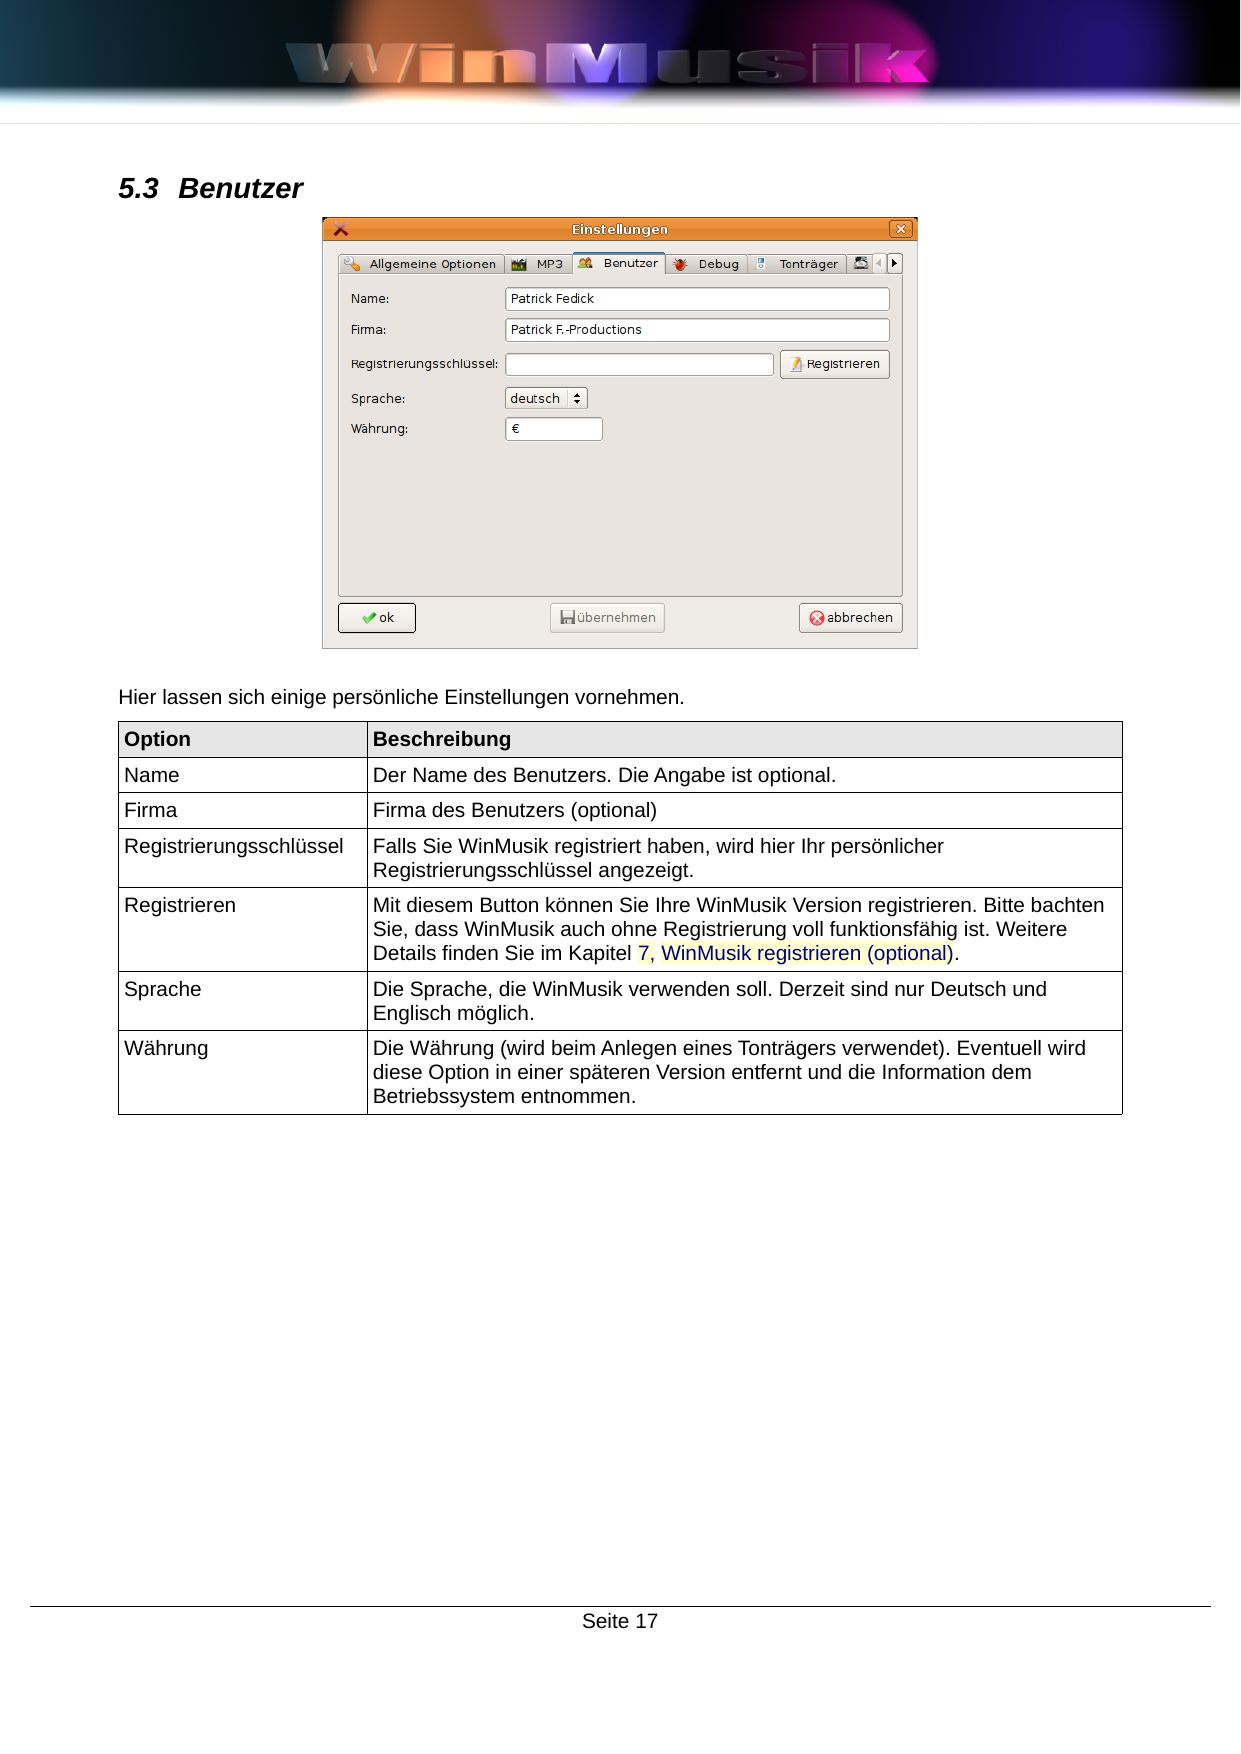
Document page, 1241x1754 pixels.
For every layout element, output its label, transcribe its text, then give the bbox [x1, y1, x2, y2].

table_cell Währung [119, 1031, 367, 1113]
table_cell Registrierungsschlüssel [119, 829, 367, 887]
table_cell Die Währung (wird beim Anlegen eines Tonträgers verwendet). Eventuell wird diese Option in einer späteren Version entfernt und die Information dem Betriebssystem entnommen. [368, 1031, 1122, 1113]
table_cell Name [119, 758, 367, 792]
table_cell Falls Sie WinMusik registriert haben, wird hier Ihr persönlicher Registrierungsschlüssel angezeigt. [368, 829, 1122, 887]
table_cell Firma [119, 793, 367, 828]
table_header Option [119, 722, 367, 757]
table_header Beschreibung [368, 722, 1122, 757]
table_cell Firma des Benutzers (optional) [368, 793, 1122, 828]
table_cell Der Name des Benutzers. Die Angabe ist optional. [368, 758, 1122, 792]
table_cell Registrieren [119, 888, 367, 971]
picture [322, 217, 918, 649]
table_cell Sprache [119, 972, 367, 1030]
text Hier lassen sich einige persönliche Einstellungen vornehmen. [118, 685, 1122, 709]
table_cell Mit diesem Button können Sie Ihre WinMusik Version registrieren. Bitte bachten Sie, dass WinMusik auch ohne Registrierung voll funktionsfähig ist. Weitere Details finden Sie im Kapitel 7, WinMusik registrieren (optional). [368, 888, 1122, 971]
subtitle Benutzer [118, 172, 1122, 205]
table_cell Die Sprache, die WinMusik verwenden soll. Derzeit sind nur Deutsch und Englisch möglich. [368, 972, 1122, 1030]
